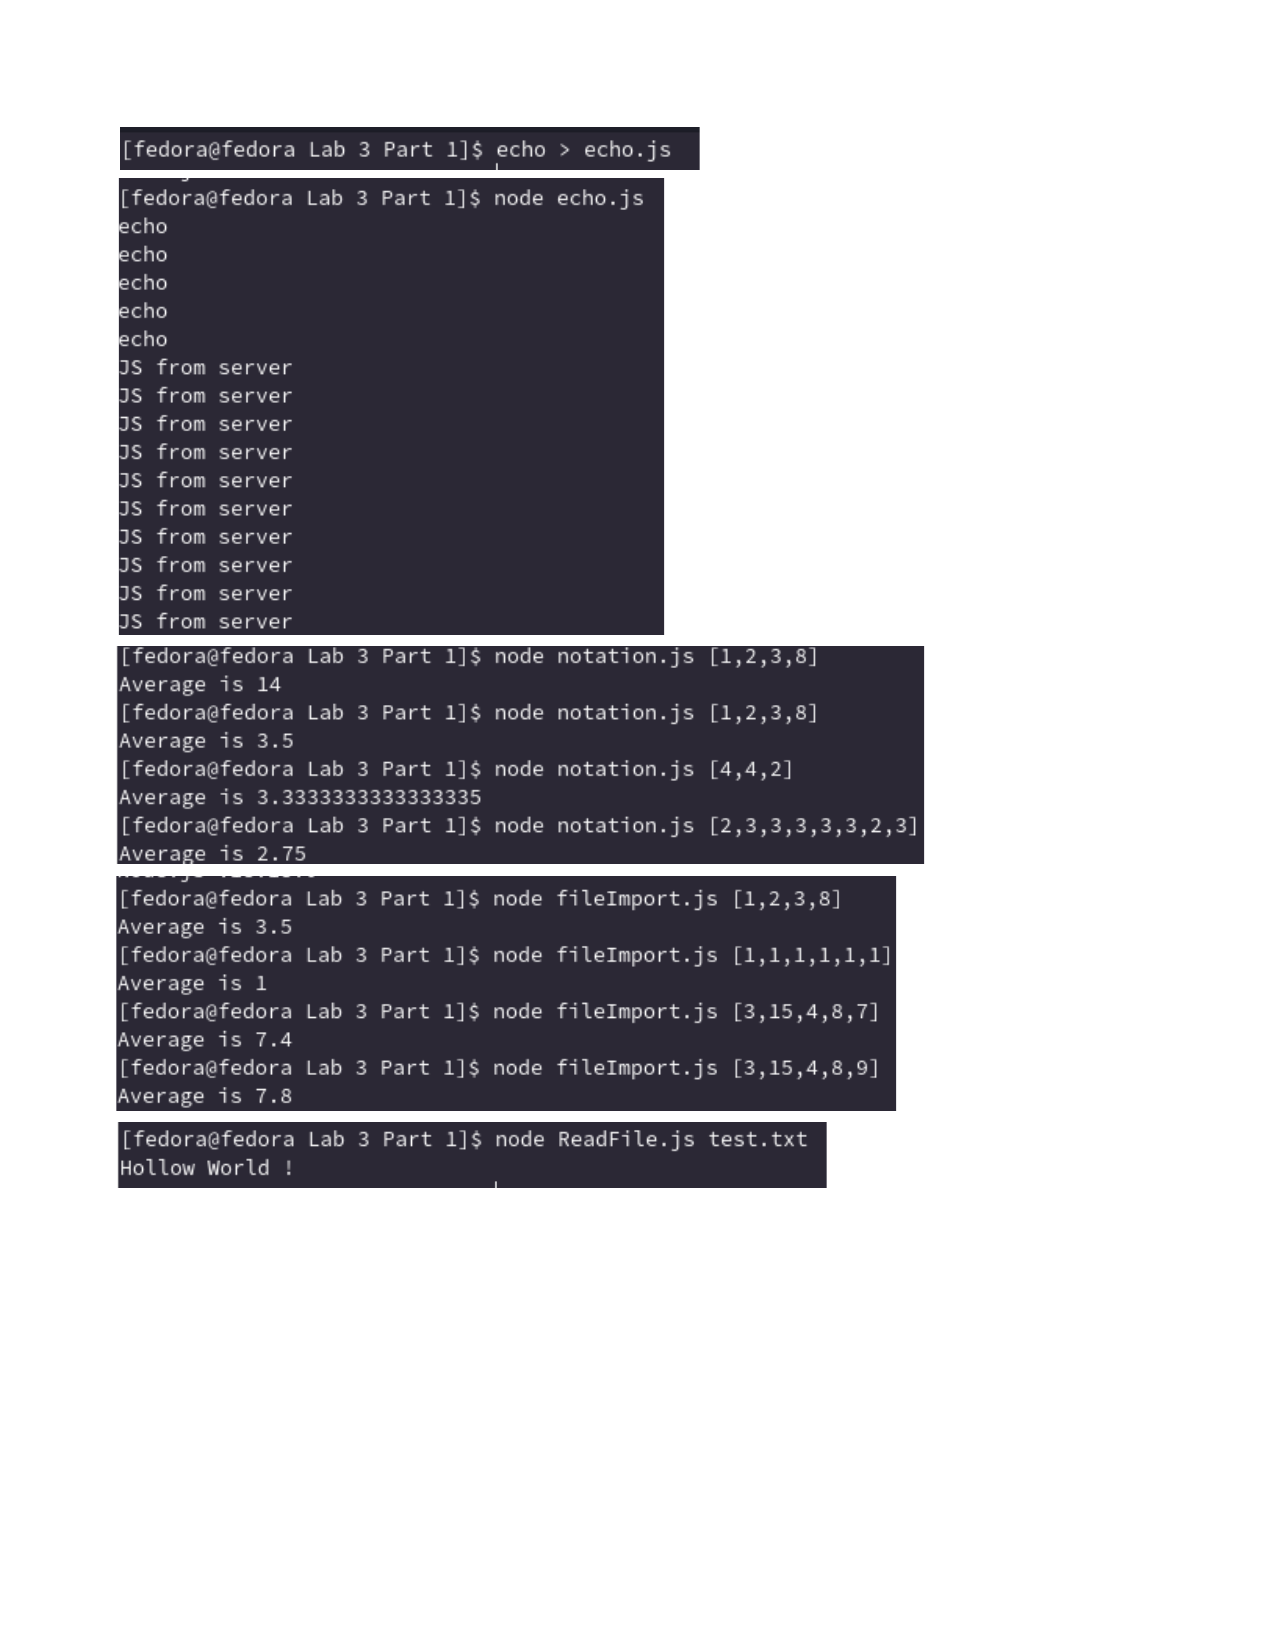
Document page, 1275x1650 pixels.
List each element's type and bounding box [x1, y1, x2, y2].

picture [117, 1122, 827, 1188]
picture [116, 876, 897, 1111]
picture [118, 178, 665, 635]
picture [116, 646, 925, 864]
picture [120, 127, 700, 170]
